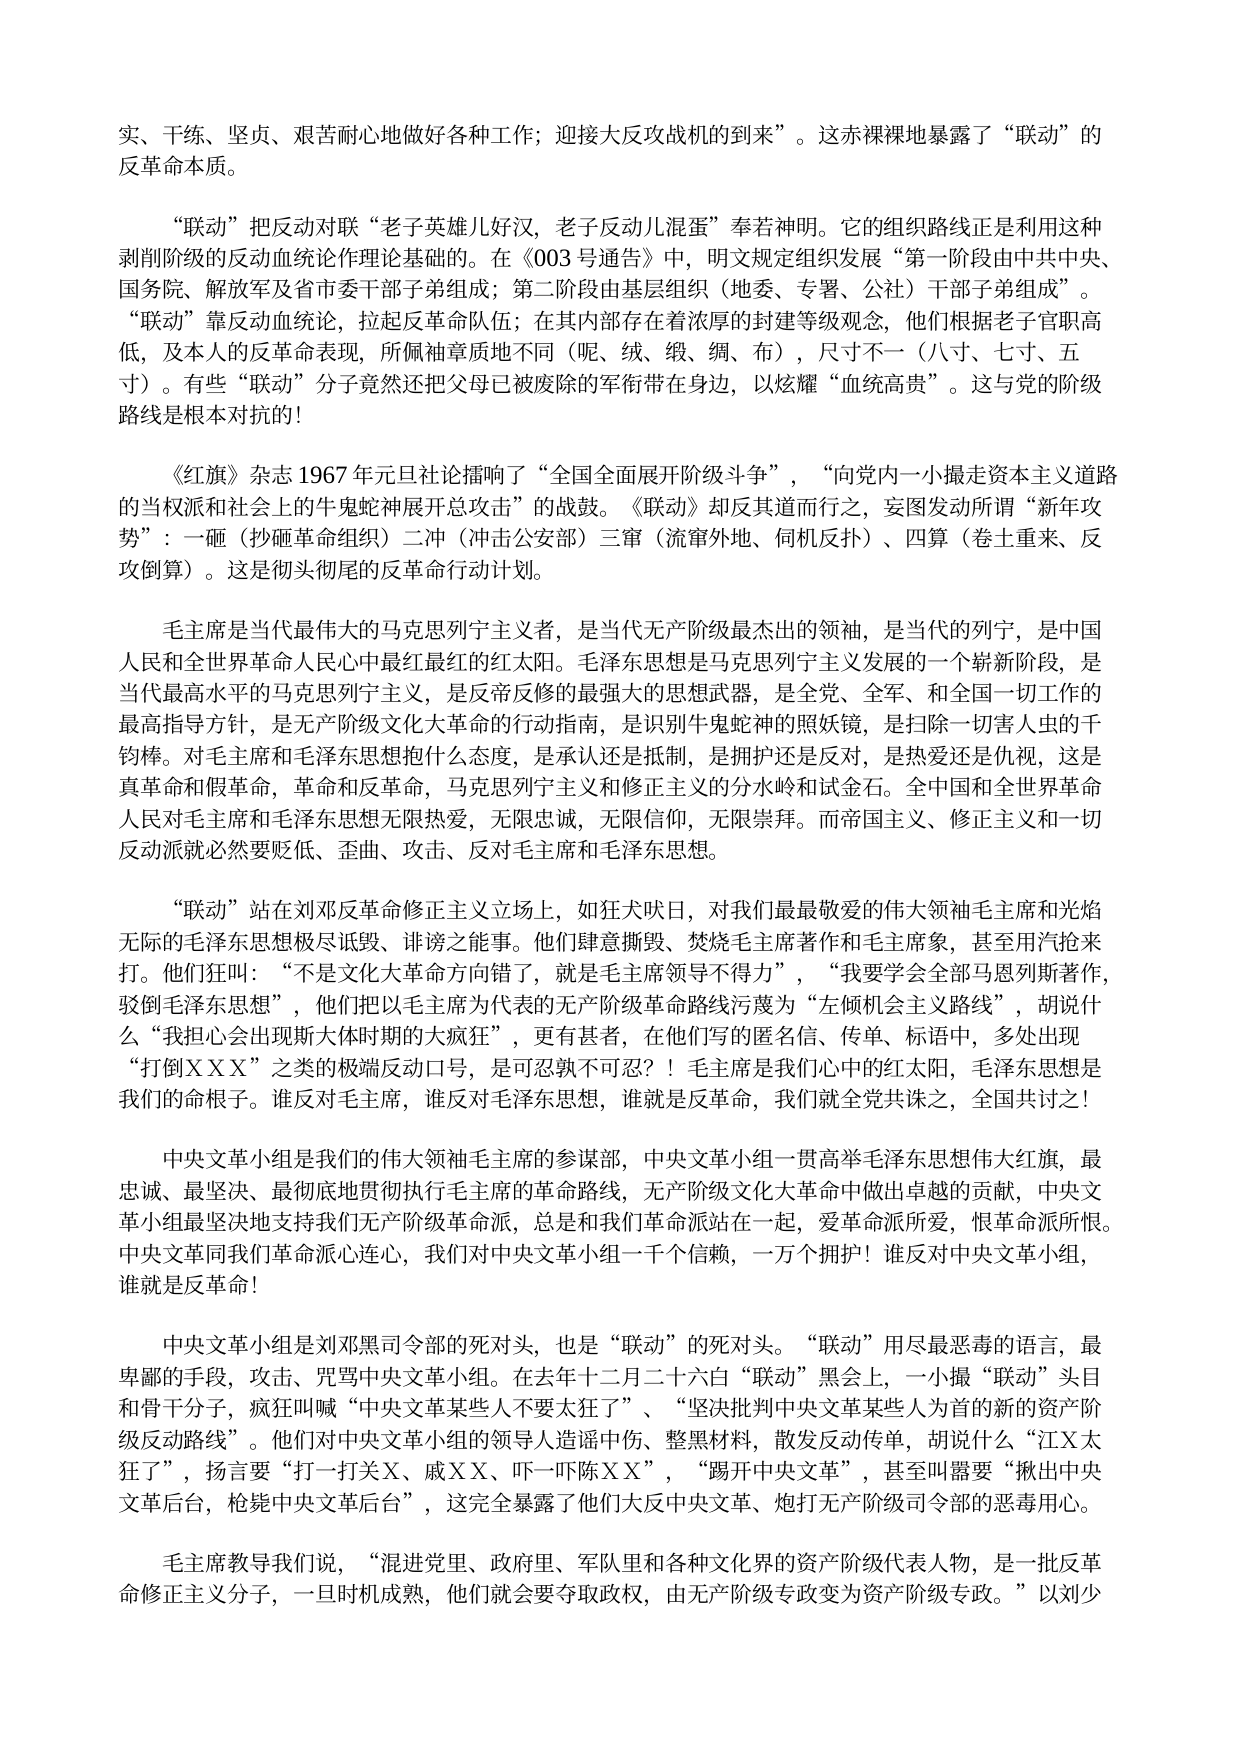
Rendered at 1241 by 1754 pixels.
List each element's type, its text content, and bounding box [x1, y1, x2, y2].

text 中央文革小组是我们的伟大领袖毛主席的参谋部，中央文革小组一贯高举毛泽东思想伟大红旗，最忠诚、最坚决、最彻底地贯彻执行毛主席的革命路线，无产阶级文化大革命中做出卓越的贡献，中央文革小组最坚决地支持我们无产阶级革命派，总是和我们革命派站在一起，爱革命派所爱，恨革命派所恨。中央文革同我们革命派心连心，我们对中央文革小组一千个信赖，一万个拥护！谁反对中央文革小组，谁就是反革命！ [118, 1143, 1122, 1300]
text 实、干练、坚贞、艰苦耐心地做好各种工作；迎接大反攻战机的到来”。这赤裸裸地暴露了“联动”的反革命本质。 [118, 118, 1122, 181]
text “联动”把反动对联“老子英雄儿好汉，老子反动儿混蛋”奉若神明。它的组织路线正是利用这种剥削阶级的反动血统论作理论基础的。在《003号通告》中，明文规定组织发展“第一阶段由中共中央、国务院、解放军及省市委干部子弟组成；第二阶段由基层组织（地委、专署、公社）干部子弟组成”。“联动”靠反动血统论，拉起反革命队伍；在其内部存在着浓厚的封建等级观念，他们根据老子官职高低，及本人的反革命表现，所佩袖章质地不同（呢、绒、缎、绸、布），尺寸不一（八寸、七寸、五寸）。有些“联动”分子竟然还把父母已被废除的军衔带在身边，以炫耀“血统高贵”。这与党的阶级路线是根本对抗的！ [118, 210, 1122, 430]
text “联动”站在刘邓反革命修正主义立场上，如狂犬吠日，对我们最最敬爱的伟大领袖毛主席和光焰无际的毛泽东思想极尽诋毁、诽谤之能事。他们肆意撕毁、焚烧毛主席著作和毛主席象，甚至用汽抢来打。他们狂叫：“不是文化大革命方向错了，就是毛主席领导不得力”，“我要学会全部马恩列斯著作，驳倒毛泽东思想”，他们把以毛主席为代表的无产阶级革命路线污蔑为“左倾机会主义路线”，胡说什么“我担心会出现斯大体时期的大疯狂”，更有甚者，在他们写的匿名信、传单、标语中，多处出现“打倒ＸＸＸ”之类的极端反动口号，是可忍孰不可忍？！毛主席是我们心中的红太阳，毛泽东思想是我们的命根子。谁反对毛主席，谁反对毛泽东思想，谁就是反革命，我们就全党共诛之，全国共讨之！ [118, 894, 1122, 1114]
text 毛主席教导我们说，“混进党里、政府里、军队里和各种文化界的资产阶级代表人物，是一批反革命修正主义分子，一旦时机成熟，他们就会要夺取政权，由无产阶级专政变为资产阶级专政。”以刘少 [118, 1546, 1122, 1609]
text 毛主席是当代最伟大的马克思列宁主义者，是当代无产阶级最杰出的领袖，是当代的列宁，是中国人民和全世界革命人民心中最红最红的红太阳。毛泽东思想是马克思列宁主义发展的一个崭新阶段，是当代最高水平的马克思列宁主义，是反帝反修的最强大的思想武器，是全党、全军、和全国一切工作的最高指导方针，是无产阶级文化大革命的行动指南，是识别牛鬼蛇神的照妖镜，是扫除一切害人虫的千钧棒。对毛主席和毛泽东思想抱什么态度，是承认还是抵制，是拥护还是反对，是热爱还是仇视，这是真革命和假革命，革命和反革命，马克思列宁主义和修正主义的分水岭和试金石。全中国和全世界革命人民对毛主席和毛泽东思想无限热爱，无限忠诚，无限信仰，无限崇拜。而帝国主义、修正主义和一切反动派就必然要贬低、歪曲、攻击、反对毛主席和毛泽东思想。 [118, 613, 1122, 865]
text 《红旗》杂志1967年元旦社论擂响了“全国全面展开阶级斗争”，“向党内一小撮走资本主义道路的当权派和社会上的牛鬼蛇神展开总攻击”的战鼓。《联动》却反其道而行之，妄图发动所谓“新年攻势”：一砸（抄砸革命组织）二冲（冲击公安部）三窜（流窜外地、伺机反扑）、四算（卷土重来、反攻倒算）。这是彻头彻尾的反革命行动计划。 [118, 459, 1122, 584]
text 中央文革小组是刘邓黑司令部的死对头，也是“联动”的死对头。“联动”用尽最恶毒的语言，最卑鄙的手段，攻击、咒骂中央文革小组。在去年十二月二十六白“联动”黑会上，一小撮“联动”头目和骨干分子，疯狂叫喊“中央文革某些人不要太狂了”、“坚决批判中央文革某些人为首的新的资产阶级反动路线”。他们对中央文革小组的领导人造谣中伤、整黑材料，散发反动传单，胡说什么“江Ｘ太狂了”，扬言要“打一打关Ｘ、戚ＸＸ、吓一吓陈ＸＸ”，“踢开中央文革”，甚至叫嚣要“揪出中央文革后台，枪毙中央文革后台”，这完全暴露了他们大反中央文革、炮打无产阶级司令部的恶毒用心。 [118, 1329, 1122, 1517]
